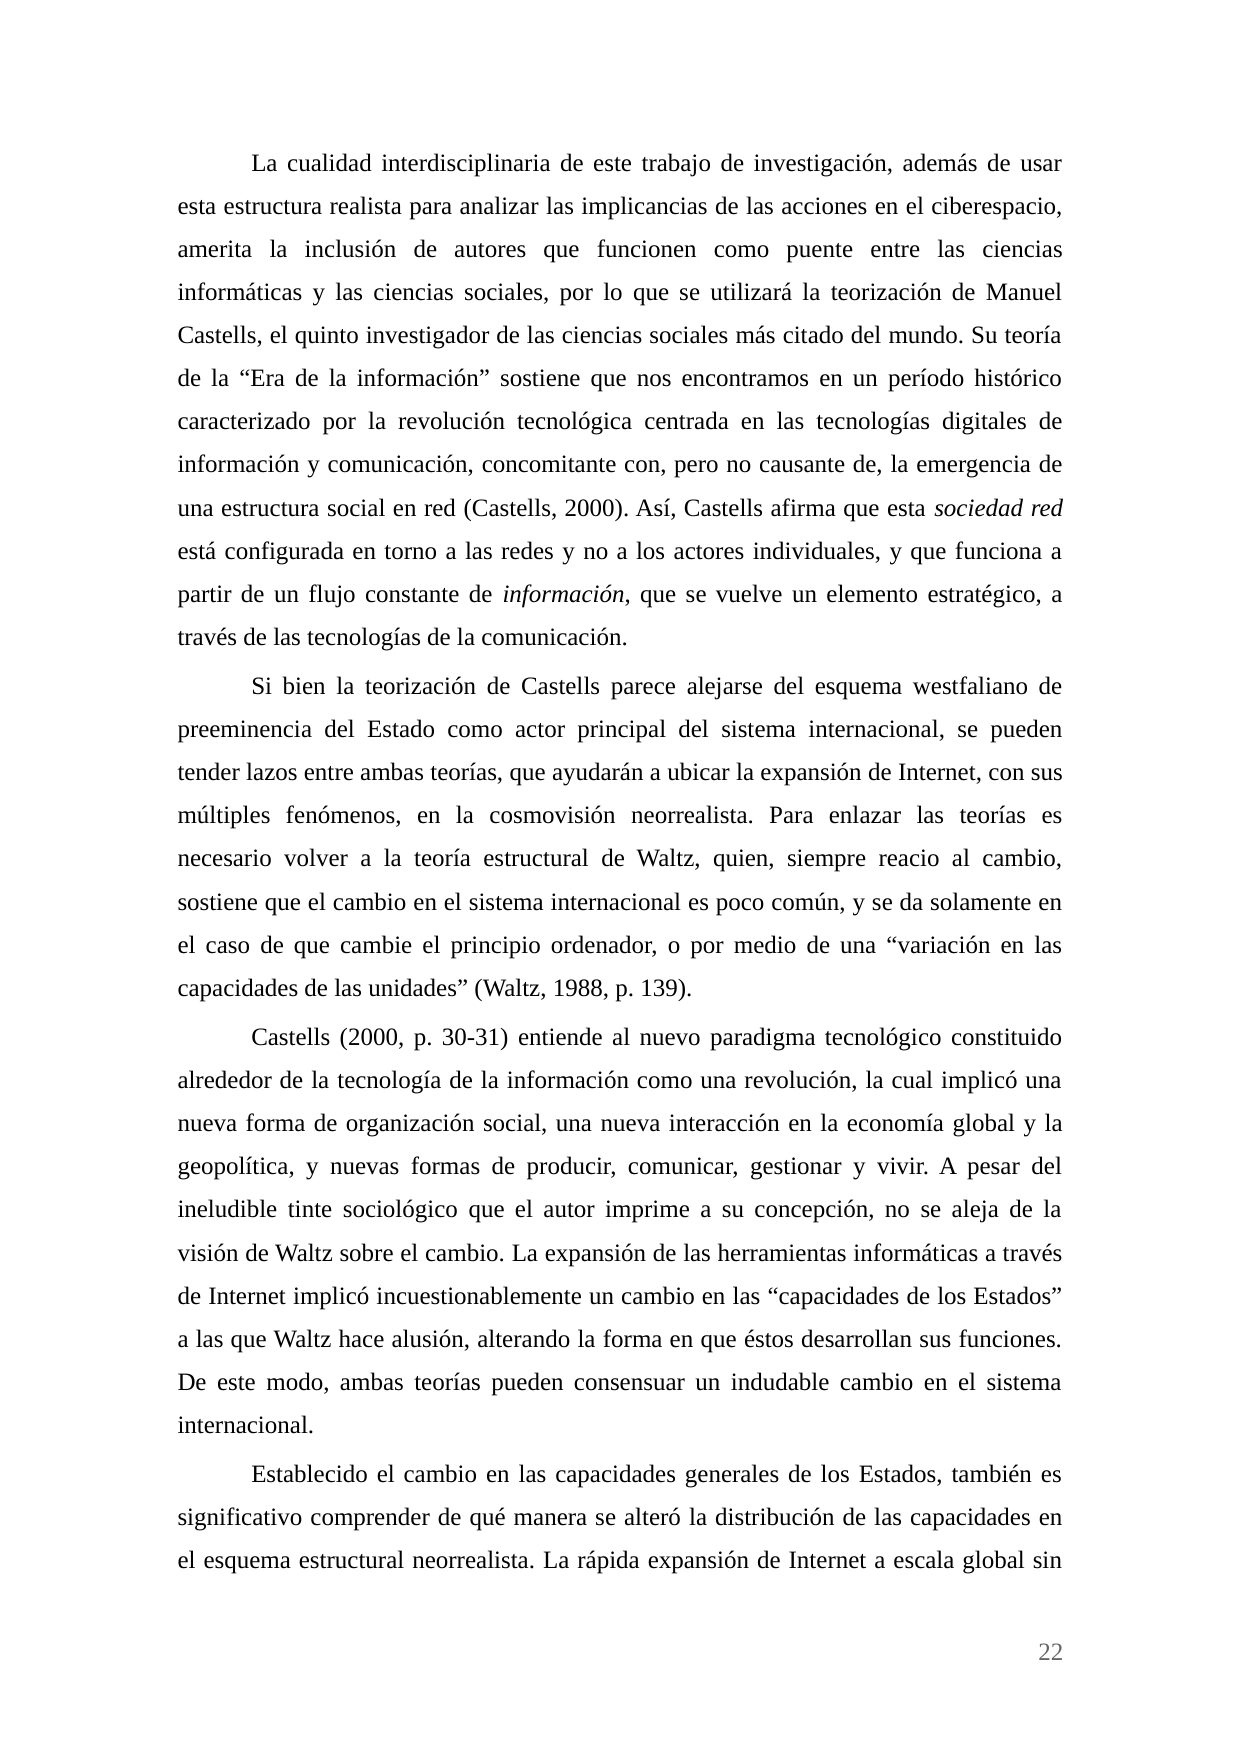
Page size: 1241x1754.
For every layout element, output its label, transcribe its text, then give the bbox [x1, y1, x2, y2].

text La cualidad interdisciplinaria de este trabajo de investigación, además de usar esta estructura realista para analizar las implicancias de las acciones en el ciberespacio, amerita la inclusión de autores que funcionen como puente entre las ciencias informáticas y las ciencias sociales, por lo que se utilizará la teorización de Manuel Castells, el quinto investigador de las ciencias sociales más citado del mundo. Su teoría de la “Era de la información” sostiene que nos encontramos en un período histórico caracterizado por la revolución tecnológica centrada en las tecnologías digitales de información y comunicación, concomitante con, pero no causante de, la emergencia de una estructura social en red (Castells, 2000). Así, Castells afirma que esta sociedad red está configurada en torno a las redes y no a los actores individuales, y que funciona a partir de un flujo constante de información, que se vuelve un elemento estratégico, a través de las tecnologías de la comunicación. [177, 148, 1063, 651]
text Castells (2000, p. 30-31) entiende al nuevo paradigma tecnológico constituido alrededor de la tecnología de la información como una revolución, la cual implicó una nueva forma de organización social, una nueva interacción en la economía global y la geopolítica, y nuevas formas de producir, comunicar, gestionar y vivir. A pesar del ineludible tinte sociológico que el autor imprime a su concepción, no se aleja de la visión de Waltz sobre el cambio. La expansión de las herramientas informáticas a través de Internet implicó incuestionablemente un cambio en las “capacidades de los Estados” a las que Waltz hace alusión, alterando la forma en que éstos desarrollan sus funciones. De este modo, ambas teorías pueden consensuar un indudable cambio en el sistema internacional. [177, 1022, 1063, 1439]
text Establecido el cambio en las capacidades generales de los Estados, también es significativo comprender de qué manera se alteró la distribución de las capacidades en el esquema estructural neorrealista. La rápida expansión de Internet a escala global sin [177, 1459, 1063, 1574]
text Si bien la teorización de Castells parece alejarse del esquema westfaliano de preeminencia del Estado como actor principal del sistema internacional, se pueden tender lazos entre ambas teorías, que ayudarán a ubicar la expansión de Internet, con sus múltiples fenómenos, en la cosmovisión neorrealista. Para enlazar las teorías es necesario volver a la teoría estructural de Waltz, quien, siempre reacio al cambio, sostiene que el cambio en el sistema internacional es poco común, y se da solamente en el caso de que cambie el principio ordenador, o por medio de una “variación en las capacidades de las unidades” (Waltz, 1988, p. 139). [177, 671, 1063, 1002]
